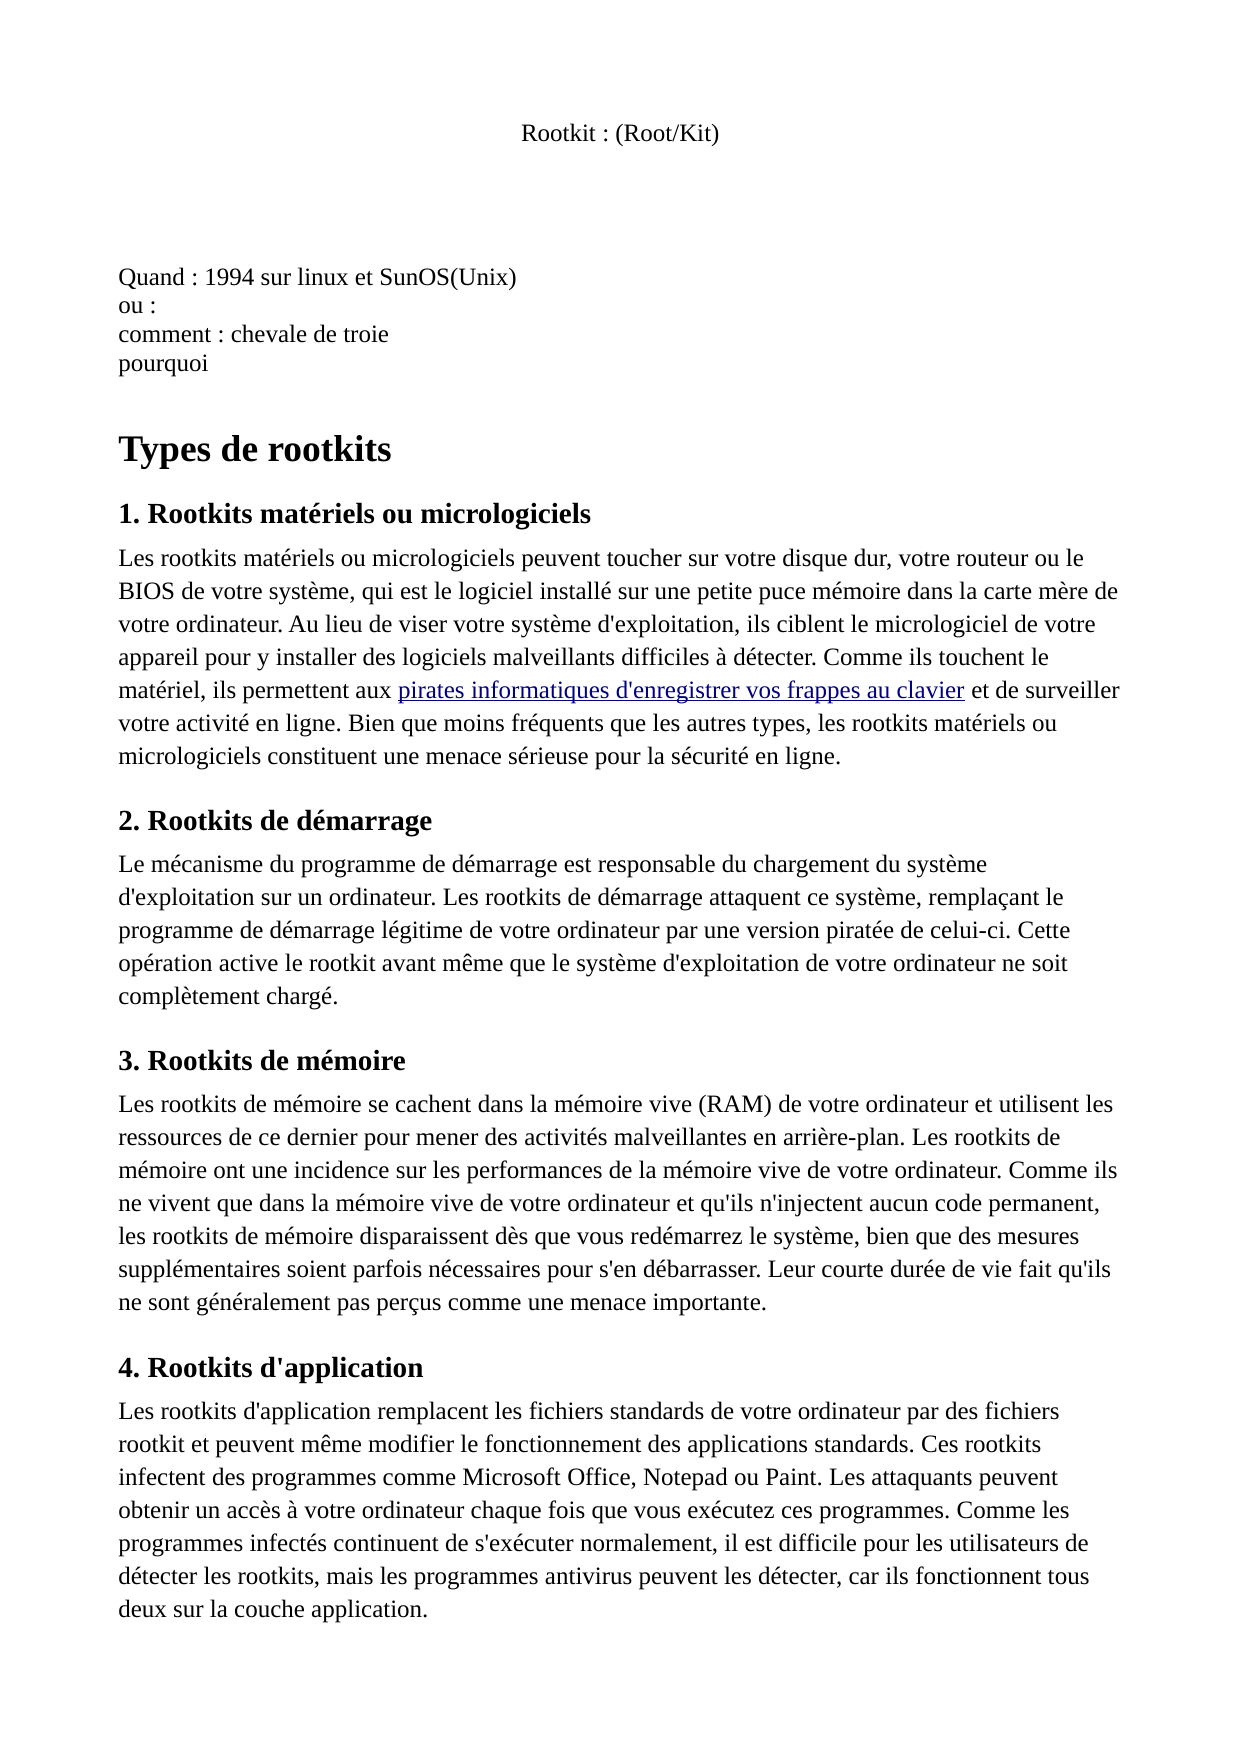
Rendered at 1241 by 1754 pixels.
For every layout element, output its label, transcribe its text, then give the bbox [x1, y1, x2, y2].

text pourquoi [118, 348, 1122, 377]
text comment : chevale de troie [118, 319, 1122, 348]
text Le mécanisme du programme de démarrage est responsable du chargement du système d'exploitation sur un ordinateur. Les rootkits de démarrage attaquent ce système, remplaçant le programme de démarrage légitime de votre ordinateur par une version piratée de celui-ci. Cette opération active le rootkit avant même que le système d'exploitation de votre ordinateur ne soit complètement chargé. [118, 849, 1122, 1010]
subtitle 2. Rootkits de démarrage [118, 803, 1122, 837]
subtitle 1. Rootkits matériels ou micrologiciels [118, 497, 1122, 530]
text ou : [118, 291, 1122, 319]
subtitle 4. Rootkits d'application [118, 1350, 1122, 1383]
text Rootkit : (Root/Kit) [118, 118, 1122, 147]
text Quand : 1994 sur linux et SunOS(Unix) [118, 262, 1122, 291]
subtitle Types de rootkits [118, 426, 1122, 469]
text Les rootkits d'application remplacent les fichiers standards de votre ordinateur par des fichiers rootkit et peuvent même modifier le fonctionnement des applications standards. Ces rootkits infectent des programmes comme Microsoft Office, Notepad ou Paint. Les attaquants peuvent obtenir un accès à votre ordinateur chaque fois que vous exécutez ces programmes. Comme les programmes infectés continuent de s'exécuter normalement, il est difficile pour les utilisateurs de détecter les rootkits, mais les programmes antivirus peuvent les détecter, car ils fonctionnent tous deux sur la couche application. [118, 1396, 1122, 1623]
text Les rootkits de mémoire se cachent dans la mémoire vive (RAM) de votre ordinateur et utilisent les ressources de ce dernier pour mener des activités malveillantes en arrière-plan. Les rootkits de mémoire ont une incidence sur les performances de la mémoire vive de votre ordinateur. Comme ils ne vivent que dans la mémoire vive de votre ordinateur et qu'ils n'injectent aucun code permanent, les rootkits de mémoire disparaissent dès que vous redémarrez le système, bien que des mesures supplémentaires soient parfois nécessaires pour s'en débarrasser. Leur courte durée de vie fait qu'ils ne sont généralement pas perçus comme une menace importante. [118, 1089, 1122, 1316]
text Les rootkits matériels ou micrologiciels peuvent toucher sur votre disque dur, votre routeur ou le BIOS de votre système, qui est le logiciel installé sur une petite puce mémoire dans la carte mère de votre ordinateur. Au lieu de viser votre système d'exploitation, ils ciblent le micrologiciel de votre appareil pour y installer des logiciels malveillants difficiles à détecter. Comme ils touchent le matériel, ils permettent aux pirates informatiques d'enregistrer vos frappes au clavier et de surveiller votre activité en ligne. Bien que moins fréquents que les autres types, les rootkits matériels ou micrologiciels constituent une menace sérieuse pour la sécurité en ligne. [118, 543, 1122, 769]
subtitle 3. Rootkits de mémoire [118, 1043, 1122, 1077]
